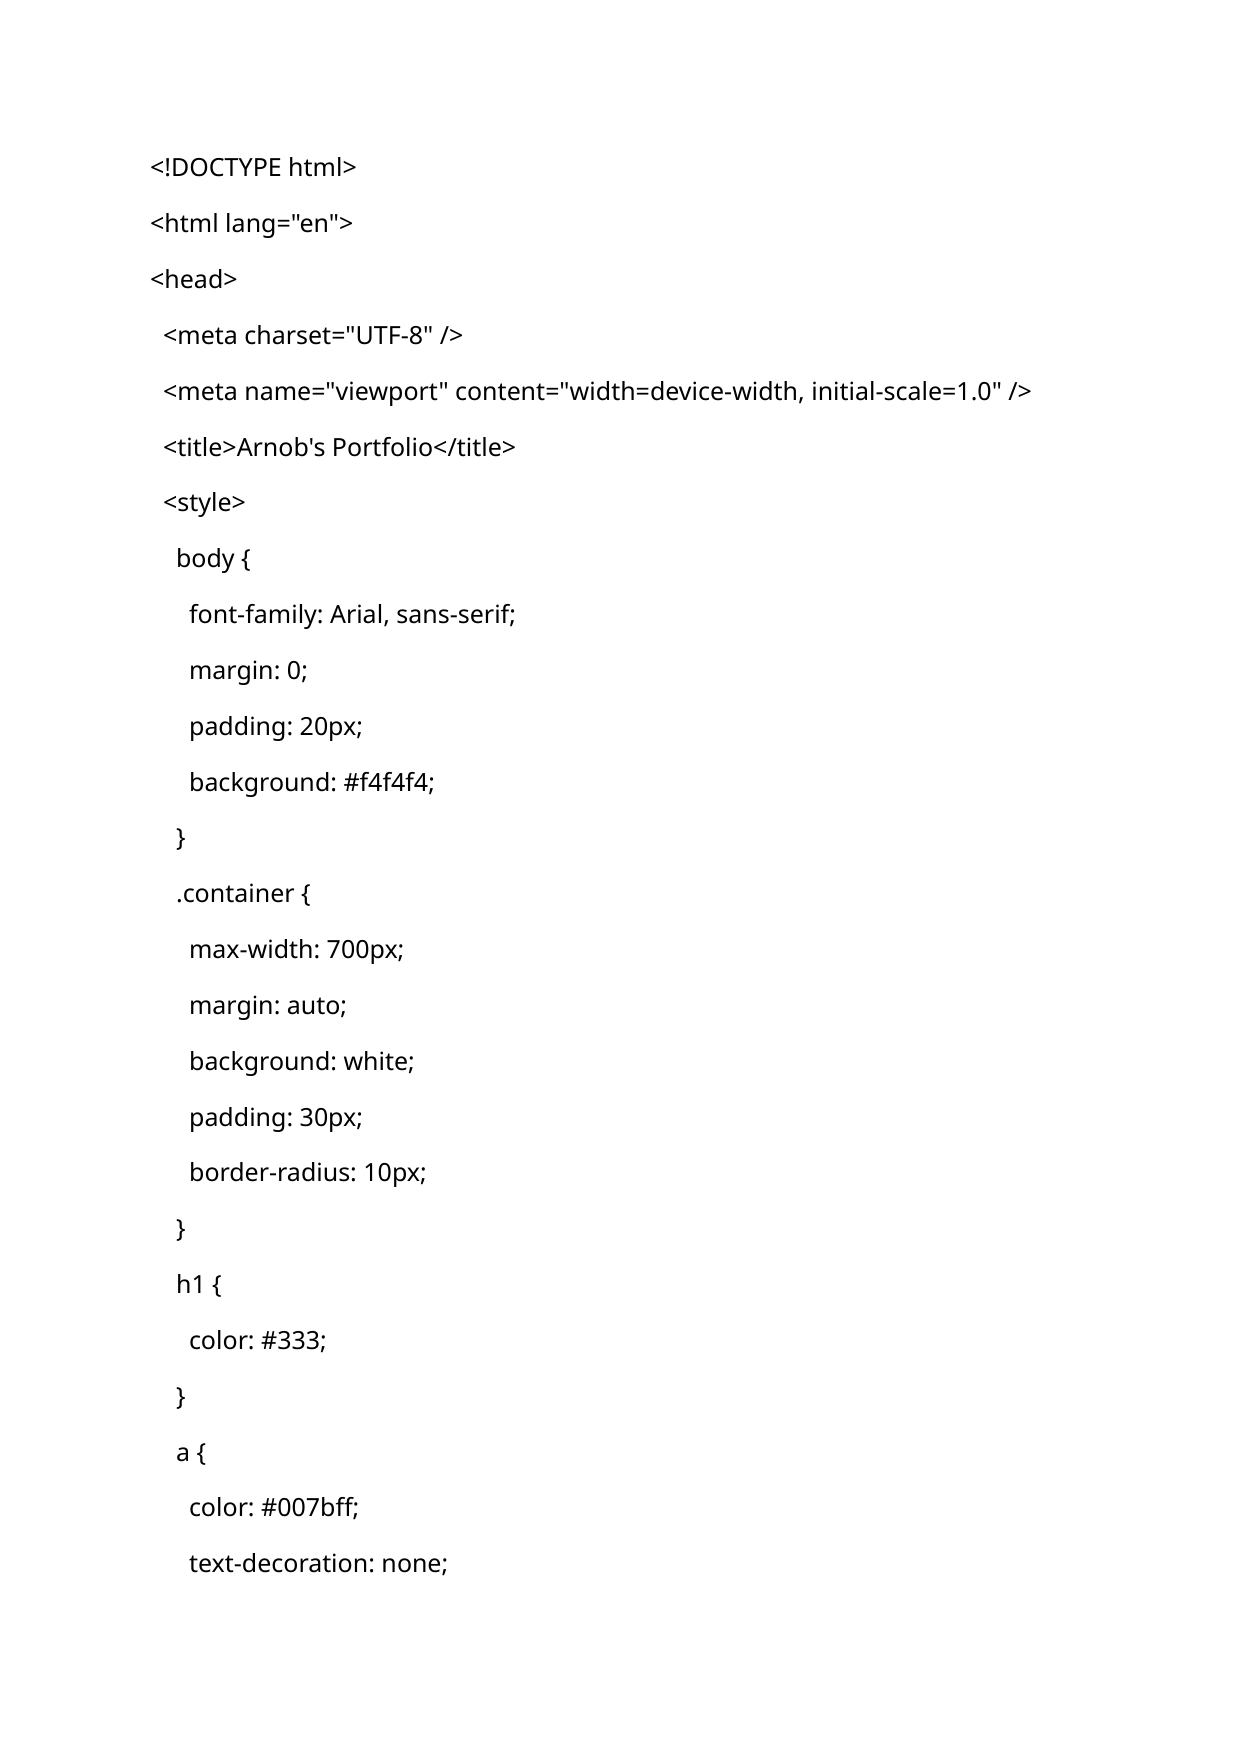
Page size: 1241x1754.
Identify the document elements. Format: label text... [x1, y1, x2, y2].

text background: #f4f4f4; [150, 764, 1090, 798]
text background: white; [150, 1043, 1090, 1077]
text <head> [150, 262, 1090, 296]
text body { [150, 541, 1090, 575]
text .container { [150, 876, 1090, 910]
text border-radius: 10px; [150, 1155, 1090, 1189]
text color: #333; [150, 1322, 1090, 1357]
text } [150, 1378, 1090, 1412]
text margin: auto; [150, 987, 1090, 1022]
text } [150, 820, 1090, 854]
text <title>Arnob's Portfolio</title> [150, 429, 1090, 463]
text } [150, 1211, 1090, 1245]
text margin: 0; [150, 652, 1090, 687]
text max-width: 700px; [150, 932, 1090, 966]
text <meta charset="UTF-8" /> [150, 317, 1090, 352]
text font-family: Arial, sans-serif; [150, 597, 1090, 631]
text a { [150, 1434, 1090, 1468]
text padding: 20px; [150, 708, 1090, 742]
text padding: 30px; [150, 1099, 1090, 1133]
text text-decoration: none; [150, 1546, 1090, 1580]
text <style> [150, 485, 1090, 519]
text <meta name="viewport" content="width=device-width, initial-scale=1.0" /> [150, 373, 1090, 407]
text <!DOCTYPE html> [150, 150, 1090, 184]
text h1 { [150, 1267, 1090, 1301]
text <html lang="en"> [150, 206, 1090, 240]
text color: #007bff; [150, 1490, 1090, 1524]
